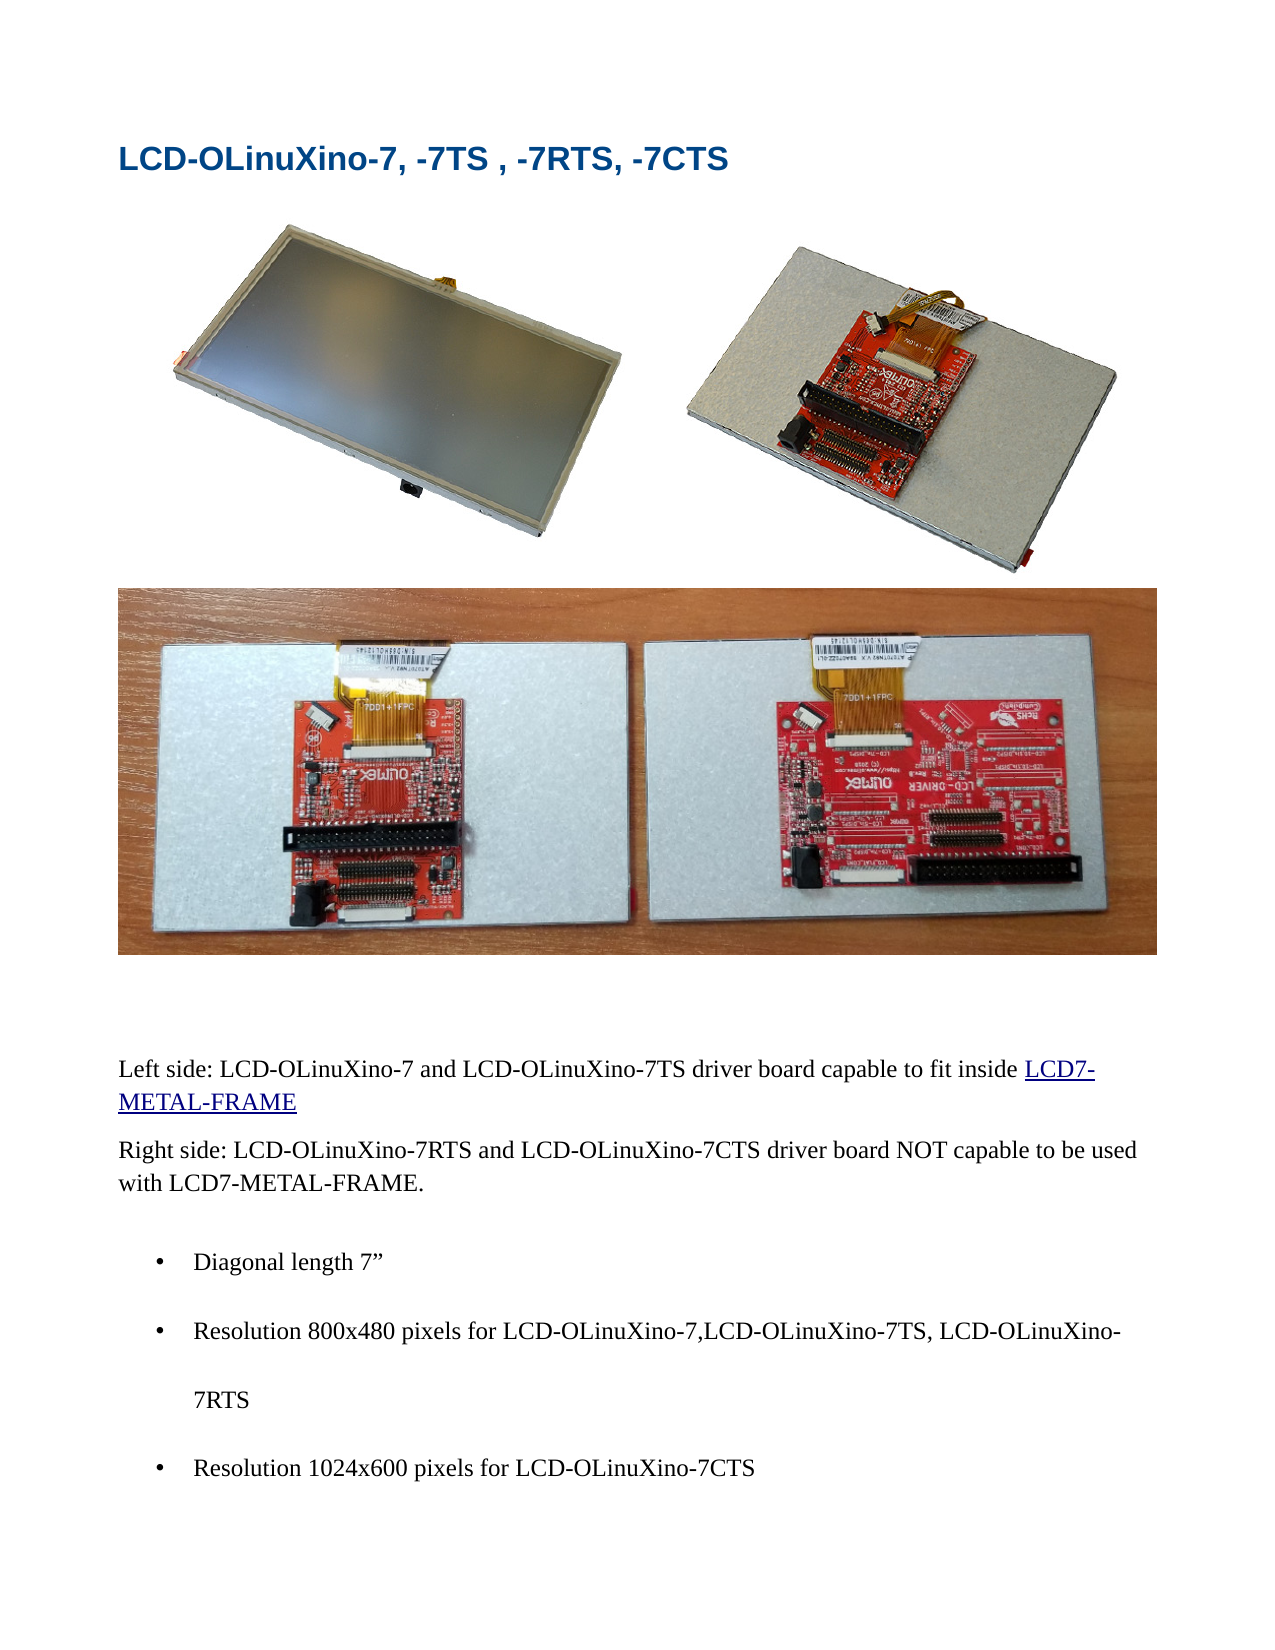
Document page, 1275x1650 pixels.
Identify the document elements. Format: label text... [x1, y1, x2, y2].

subtitle LCD-OLinuXino-7, -7TS , -7RTS, -7CTS [118, 139, 1157, 178]
picture [118, 588, 1157, 955]
list Resolution 1024x600 pixels for LCD-OLinuXino-7CTS [156, 1422, 1157, 1491]
picture [666, 234, 1132, 586]
picture [159, 211, 635, 553]
text Right side: LCD-OLinuXino-7RTS and LCD-OLinuXino-7CTS driver board NOT capable to be used with LCD7-METAL-FRAME. [118, 1135, 1157, 1197]
text Left side: LCD-OLinuXino-7 and LCD-OLinuXino-7TS driver board capable to fit inside LCD7-METAL-FRAME [118, 1054, 1157, 1116]
list Diagonal length 7” [156, 1216, 1157, 1284]
list Resolution 800x480 pixels for LCD-OLinuXino-7,LCD-OLinuXino-7TS, LCD-OLinuXino-7RTS [156, 1284, 1157, 1422]
